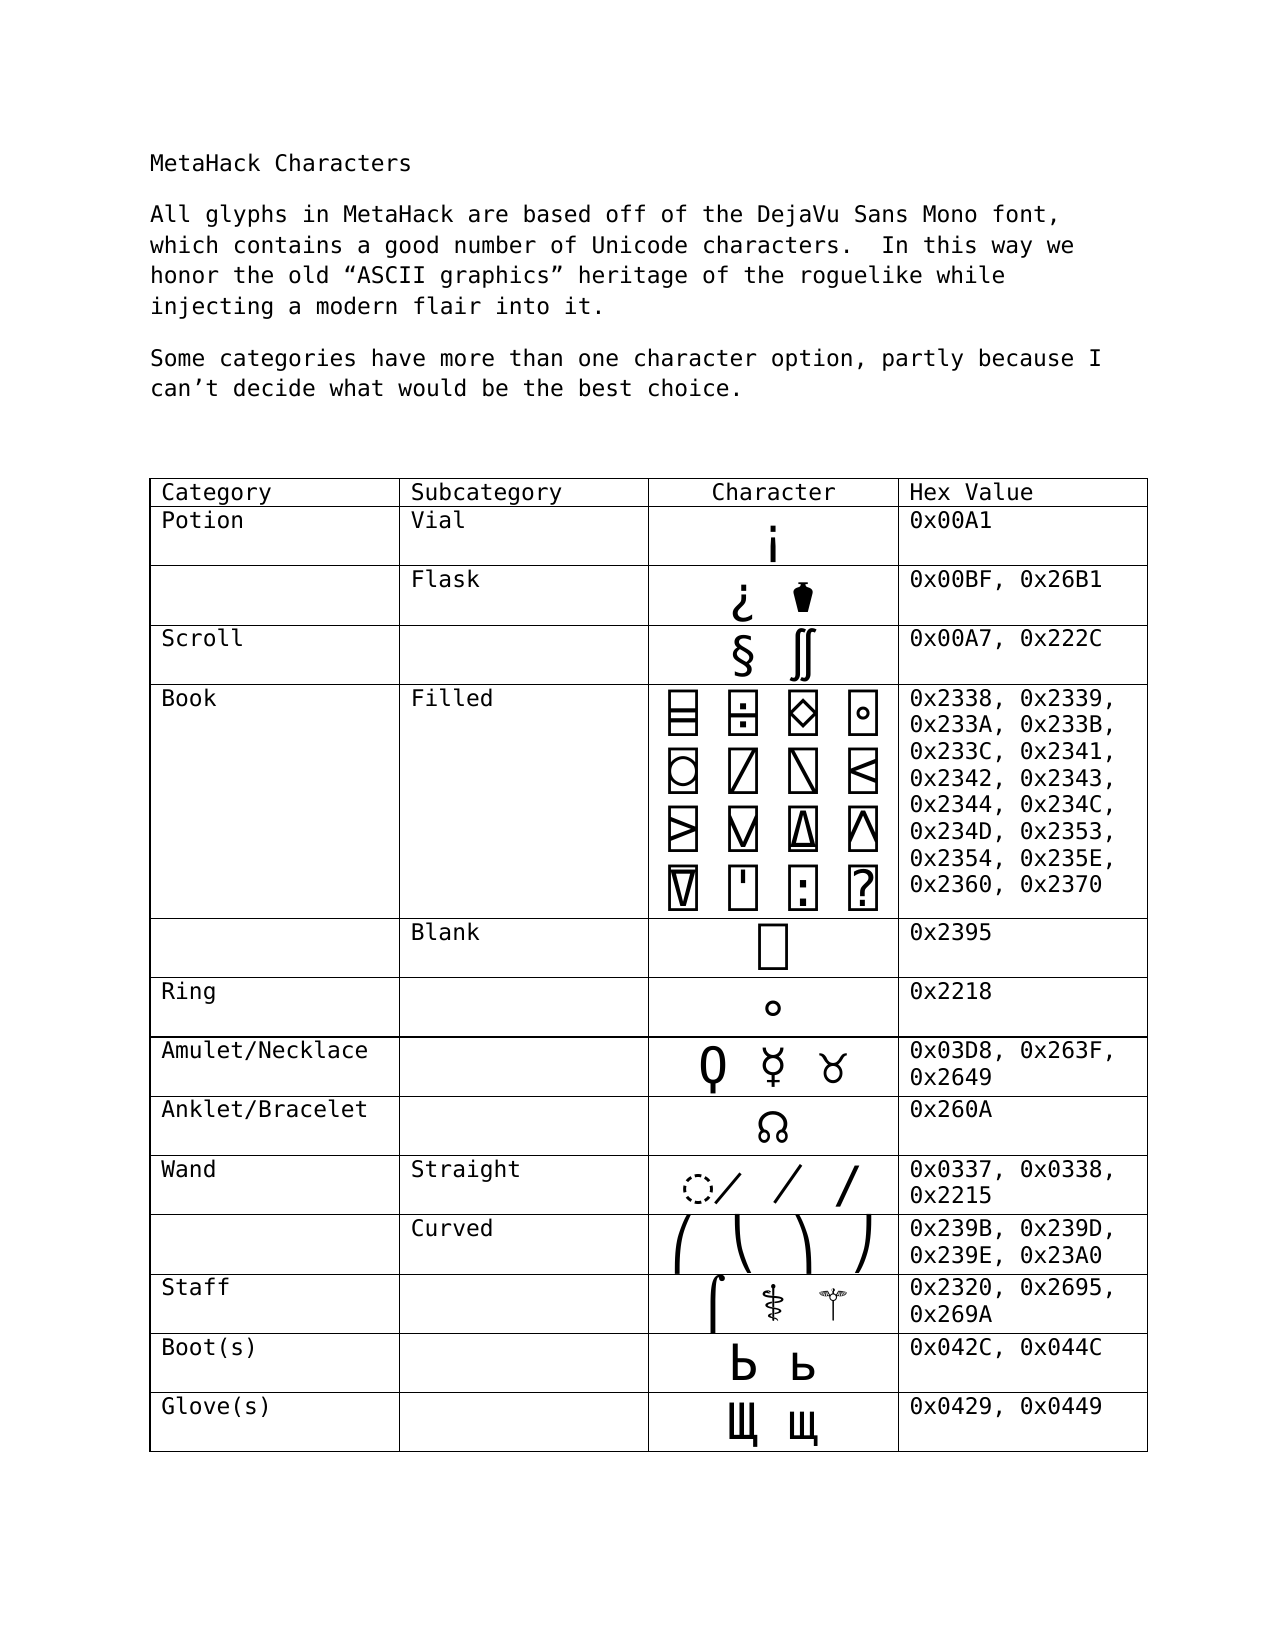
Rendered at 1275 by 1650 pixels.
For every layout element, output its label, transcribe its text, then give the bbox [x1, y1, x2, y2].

table_cell 0x2338, 0x2339, 0x233A, 0x233B, 0x233C, 0x2341, 0x2342, 0x2343, 0x2344, 0x234C, 0x234D, 0x2353, 0x2354, 0x235E, 0x2360, 0x2370 [899, 685, 1147, 918]
table_cell Ring [151, 978, 399, 1036]
table_cell § ∬ [649, 626, 898, 684]
table_header Character [649, 479, 898, 506]
table_cell 0x2218 [899, 978, 1147, 1036]
table_cell [151, 1215, 399, 1273]
text Some categories have more than one character option, partly because I can’t decide what would be the best choice. [150, 345, 1125, 402]
table_cell 0x03D8, 0x263F, 0x2649 [899, 1038, 1147, 1096]
table_cell Filled [400, 685, 648, 918]
text MetaHack Characters [150, 150, 1125, 177]
table_cell 0x042C, 0x044C [899, 1334, 1147, 1392]
table_cell Ϙ ☿ ♉ [649, 1038, 898, 1096]
table_cell ⎛ ⎝ ⎞ ⎠ [680, 1215, 747, 1273]
table_cell ⎕ [649, 919, 898, 977]
table_cell [151, 919, 399, 977]
table_cell 0x0429, 0x0449 [899, 1393, 1147, 1451]
table_cell ¡ [649, 507, 898, 565]
table_cell Blank [400, 919, 648, 977]
table_cell Scroll [151, 626, 399, 684]
table_cell 0x0337, 0x0338, 0x2215 [899, 1156, 1147, 1214]
table_cell ⌠ ⚕ ⚚ [649, 1275, 717, 1333]
table_cell Vial [400, 507, 648, 565]
table_cell [400, 1393, 648, 1451]
table_cell ⎛ ⎝ ⎞ ⎠ [800, 1215, 866, 1273]
table_cell 0x260A [899, 1097, 1147, 1155]
table_cell Staff [151, 1275, 399, 1333]
table_cell [400, 1334, 648, 1392]
table_cell ☊ [649, 1097, 898, 1155]
table_cell ̷ ̸ ∕ [649, 1156, 898, 1214]
table_cell Curved [400, 1215, 648, 1273]
table_cell [400, 1275, 648, 1333]
table_cell ⌠ ⚕ ⚚ [715, 1275, 898, 1333]
table_cell 0x2395 [899, 919, 1147, 977]
table_cell Flask [400, 566, 648, 624]
table_cell ⌸ ⌹ ⌺ ⌻ ⌼ ⍁ ⍂ ⍃ ⍄ ⍌ ⍍ ⍓ ⍔ ⍞ ⍠ ⍰ [649, 685, 898, 918]
table_cell Ь ь [649, 1334, 898, 1392]
table_cell ⎛ ⎝ ⎞ ⎠ [649, 1215, 686, 1273]
table_cell 0x00BF, 0x26B1 [899, 566, 1147, 624]
table_cell [400, 1038, 648, 1096]
table_cell [400, 1097, 648, 1155]
table_cell ⎛ ⎝ ⎞ ⎠ [740, 1215, 806, 1273]
table_cell Щ щ [649, 1393, 898, 1451]
table_cell [400, 978, 648, 1036]
table_cell Straight [400, 1156, 648, 1214]
table_cell 0x00A7, 0x222C [899, 626, 1147, 684]
table_cell Boot(s) [151, 1334, 399, 1392]
table_cell 0x00A1 [899, 507, 1147, 565]
table_header Hex Value [899, 479, 1147, 506]
table_cell Potion [151, 507, 399, 565]
table_cell Book [151, 685, 399, 918]
table_cell Amulet/Necklace [151, 1038, 399, 1096]
table_cell 0x2320, 0x2695, 0x269A [899, 1275, 1147, 1333]
table_cell [151, 566, 399, 624]
table_header Category [151, 479, 399, 506]
table_cell [400, 626, 648, 684]
table_header Subcategory [400, 479, 648, 506]
table_cell Glove(s) [151, 1393, 399, 1451]
table_cell ¿ ⚱ [649, 566, 898, 624]
table_cell ⎛ ⎝ ⎞ ⎠ [859, 1215, 898, 1273]
table_cell Anklet/Bracelet [151, 1097, 399, 1155]
text All glyphs in MetaHack are based off of the DejaVu Sans Mono font, which contains a good number of Unicode characters. In this way we honor the old “ASCII graphics” heritage of the roguelike while injecting a modern flair into it. [150, 201, 1125, 320]
table_cell 0x239B, 0x239D, 0x239E, 0x23A0 [899, 1215, 1147, 1273]
table_cell ∘ [649, 978, 898, 1036]
table_cell Wand [151, 1156, 399, 1214]
